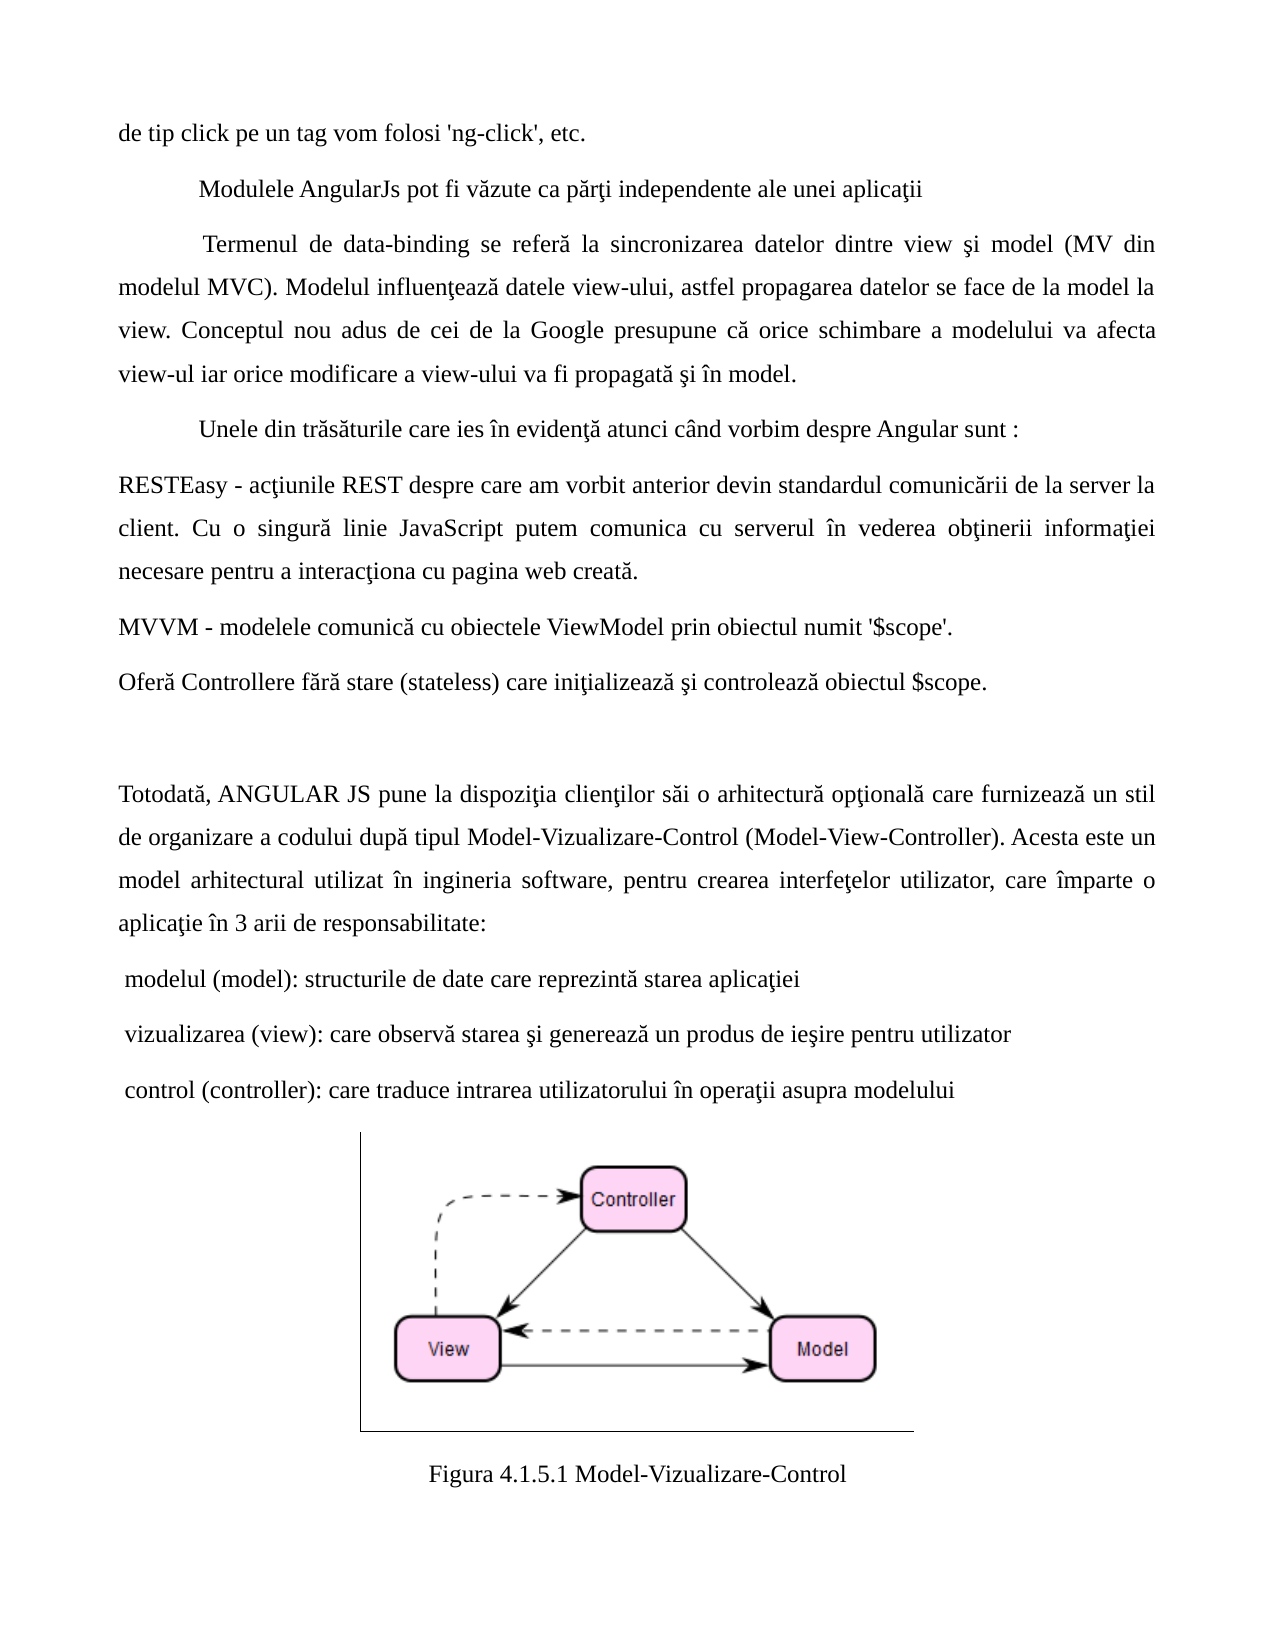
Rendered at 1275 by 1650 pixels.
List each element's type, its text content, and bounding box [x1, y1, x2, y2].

text Totodată, ANGULAR JS pune la dispoziţia clienţilor săi o arhitectură opţională care furnizează un stil de organizare a codului după tipul Model-Vizualizare-Control (Model-View-Controller). Acesta este un model arhitectural utilizat în ingineria software, pentru crearea interfeţelor utilizator, care împarte o aplicaţie în 3 arii de responsabilitate: [118, 779, 1157, 937]
text Termenul de data-binding se referă la sincronizarea datelor dintre view şi model (MV din modelul MVC). Modelul influenţează datele view-ului, astfel propagarea datelor se face de la model la view. Conceptul nou adus de cei de la Google presupune că orice schimbare a modelului va afecta view-ul iar orice modificare a view-ului va fi propagată şi în model. [118, 229, 1157, 387]
text Oferă Controllere fără stare (stateless) care iniţializează şi controlează obiectul $scope. [118, 667, 1157, 696]
text Figura 4.1.5.1 Model-Vizualizare-Control [118, 1459, 1157, 1488]
text modelul (model): structurile de date care reprezintă starea aplicaţiei [118, 964, 1157, 992]
picture [361, 1130, 916, 1431]
text control (controller): care traduce intrarea utilizatorului în operaţii asupra modelului [118, 1075, 1157, 1104]
text de tip click pe un tag vom folosi 'ng-click', etc. [118, 118, 1157, 147]
text RESTEasy - acţiunile REST despre care am vorbit anterior devin standardul comunicării de la server la client. Cu o singură linie JavaScript putem comunica cu serverul în vederea obţinerii informaţiei necesare pentru a interacţiona cu pagina web creată. [118, 470, 1157, 585]
text MVVM - modelele comunică cu obiectele ViewModel prin obiectul numit '$scope'. [118, 612, 1157, 641]
text vizualizarea (view): care observă starea şi generează un produs de ieşire pentru utilizator [118, 1019, 1157, 1048]
text Modulele AngularJs pot fi văzute ca părţi independente ale unei aplicaţii [118, 174, 1157, 202]
text Unele din trăsăturile care ies în evidenţă atunci când vorbim despre Angular sunt : [118, 414, 1157, 443]
